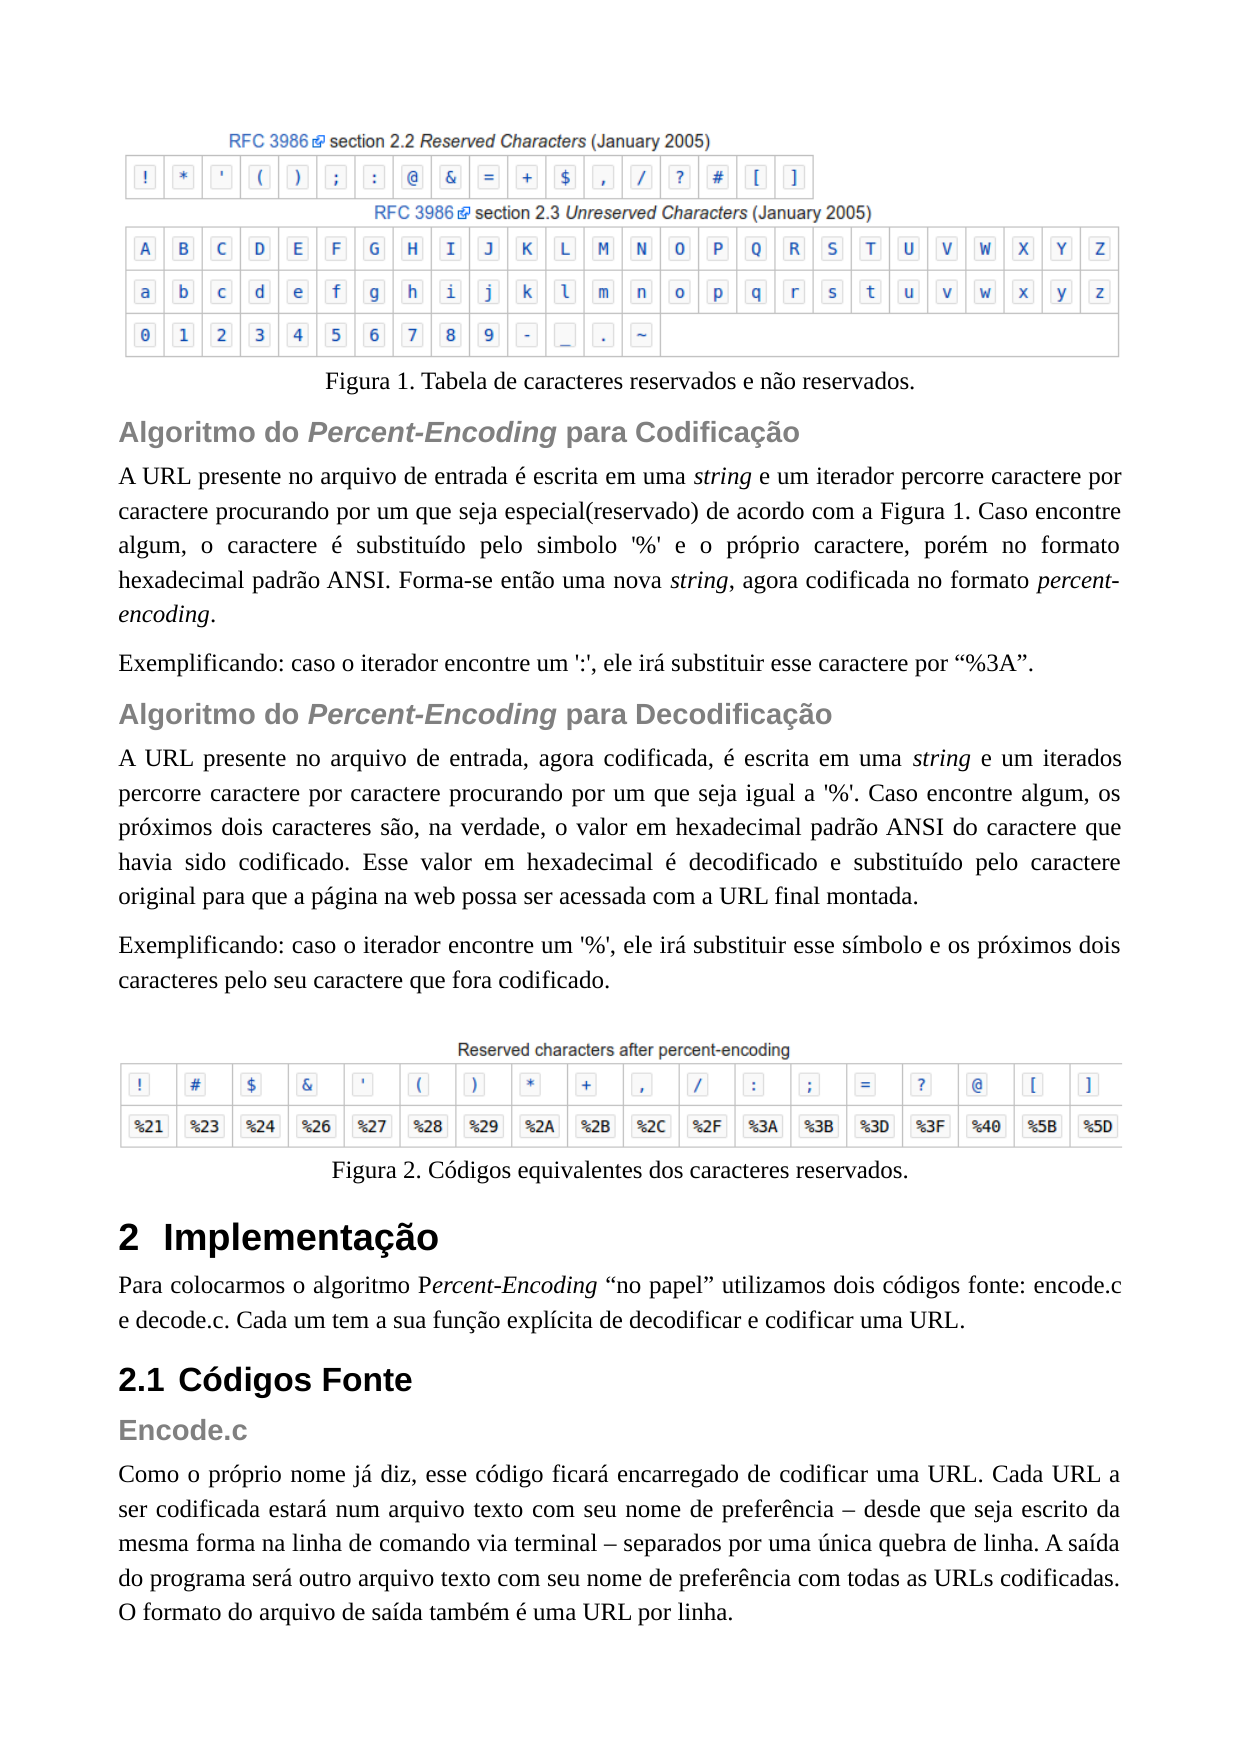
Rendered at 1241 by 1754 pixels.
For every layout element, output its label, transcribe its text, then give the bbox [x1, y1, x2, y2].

subtitle Algoritmo do Percent-Encoding para Codificação [118, 415, 1122, 449]
subtitle Códigos Fonte [118, 1360, 1122, 1399]
picture [118, 118, 1123, 361]
text Figura 1. Tabela de caracteres reservados e não reservados. [118, 361, 1122, 395]
text A URL presente no arquivo de entrada é escrita em uma string e um iterador percorre caractere por caractere procurando por um que seja especial(reservado) de acordo com a Figura 1. Caso encontre algum, o caractere é substituído pelo simbolo '%' e o próprio caractere, porém no formato hexadecimal padrão ANSI. Forma-se então uma nova string, agora codificada no formato percent-encoding. [118, 461, 1122, 628]
text A URL presente no arquivo de entrada, agora codificada, é escrita em uma string e um iterados percorre caractere por caractere procurando por um que seja igual a '%'. Caso encontre algum, os próximos dois caracteres são, na verdade, o valor em hexadecimal padrão ANSI do caractere que havia sido codificado. Esse valor em hexadecimal é decodificado e substituído pelo caractere original para que a página na web possa ser acessada com a URL final montada. [118, 743, 1122, 910]
text Para colocarmos o algoritmo Percent-Encoding “no papel” utilizamos dois códigos fonte: encode.c e decode.c. Cada um tem a sua função explícita de decodificar e codificar uma URL. [118, 1270, 1122, 1334]
subtitle Encode.c [118, 1413, 1122, 1447]
subtitle Implementação [118, 1214, 1122, 1258]
picture [118, 1031, 1123, 1149]
text Figura 2. Códigos equivalentes dos caracteres reservados. [118, 1149, 1122, 1183]
text Exemplificando: caso o iterador encontre um '%', ele irá substituir esse símbolo e os próximos dois caracteres pelo seu caractere que fora codificado. [118, 930, 1122, 993]
subtitle Algoritmo do Percent-Encoding para Decodificação [118, 697, 1122, 731]
text [118, 1014, 1122, 1031]
text Exemplificando: caso o iterador encontre um ':', ele irá substituir esse caractere por “%3A”. [118, 648, 1122, 677]
text Como o próprio nome já diz, esse código ficará encarregado de codificar uma URL. Cada URL a ser codificada estará num arquivo texto com seu nome de preferência – desde que seja escrito da mesma forma na linha de comando via terminal – separados por uma única quebra de linha. A saída do programa será outro arquivo texto com seu nome de preferência com todas as URLs codificadas. O formato do arquivo de saída também é uma URL por linha. [118, 1459, 1122, 1626]
